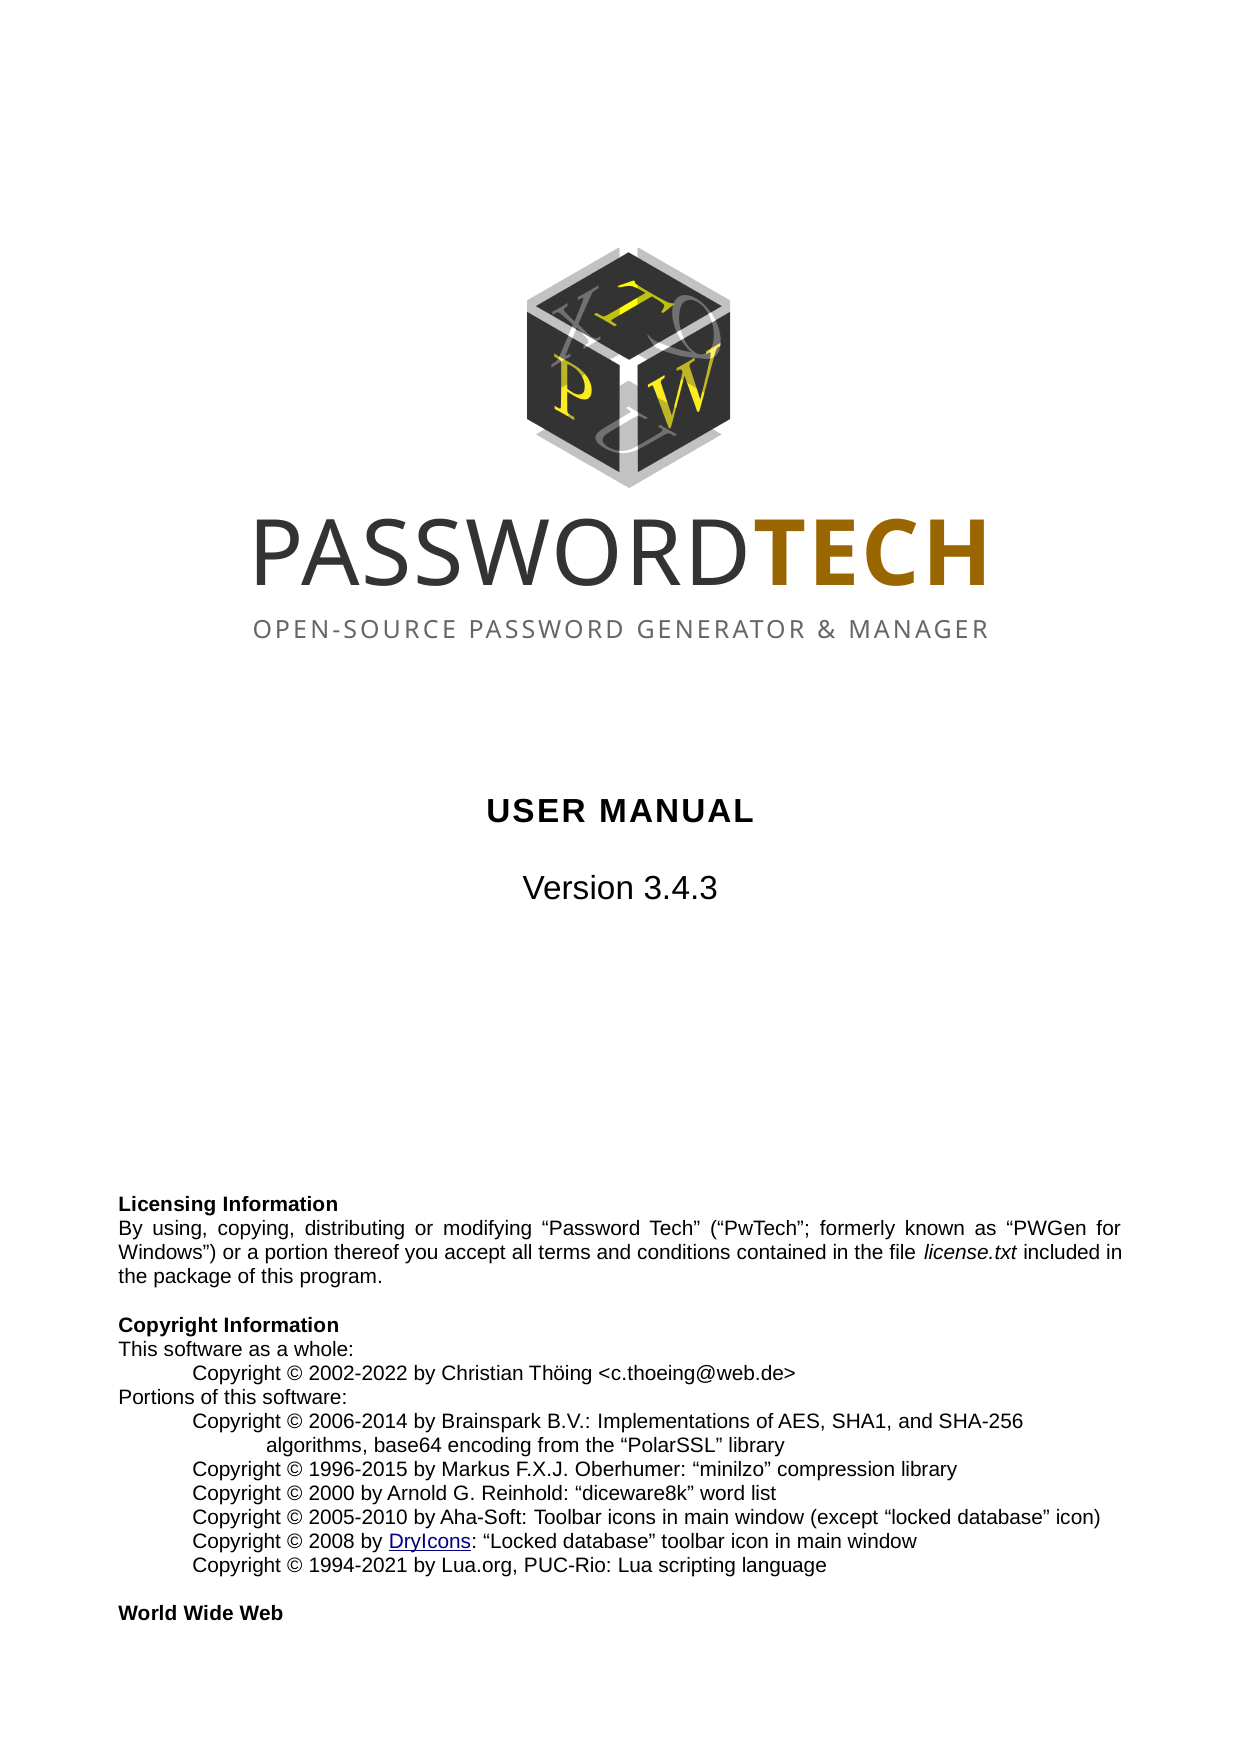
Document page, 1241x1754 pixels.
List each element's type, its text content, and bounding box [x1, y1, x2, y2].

text Copyright © 1996-2015 by Markus F.X.J. Oberhumer: “minilzo” compression library [118, 1457, 1122, 1481]
text World Wide Web [118, 1601, 1122, 1625]
text Copyright Information [118, 1312, 1122, 1337]
text OPEN-SOURCE PASSWORD GENERATOR & MANAGER [118, 612, 1122, 646]
text Copyright © 2000 by Arnold G. Reinhold: “diceware8k” word list [118, 1481, 1122, 1505]
text Copyright © 2008 by DryIcons: “Locked database” toolbar icon in main window [118, 1529, 1122, 1553]
text PASSWORDTECH [118, 232, 1122, 612]
text Copyright © 2002-2022 by Christian Thöing <c.thoeing@web.de> [118, 1361, 1122, 1385]
text By using, copying, distributing or modifying “Password Tech” (“PwTech”; formerly known as “PWGen for Windows”) or a portion thereof you accept all terms and conditions contained in the file license.txt included in the package of this program. [118, 1216, 1122, 1288]
text Version 3.4.3 [118, 868, 1122, 907]
text Copyright © 1994-2021 by Lua.org, PUC-Rio: Lua scripting language [118, 1553, 1122, 1577]
text USER MANUAL [118, 791, 1122, 830]
text Portions of this software: [118, 1385, 1122, 1409]
picture [527, 248, 731, 488]
text Copyright © 2006-2014 by Brainspark B.V.: Implementations of AES, SHA1, and SHA-256 [118, 1409, 1122, 1433]
text Licensing Information [118, 1192, 1122, 1216]
text Copyright © 2005-2010 by Aha-Soft: Toolbar icons in main window (except “locked database” icon) [118, 1505, 1122, 1529]
text This software as a whole: [118, 1337, 1122, 1361]
text algorithms, base64 encoding from the “PolarSSL” library [118, 1433, 1122, 1457]
